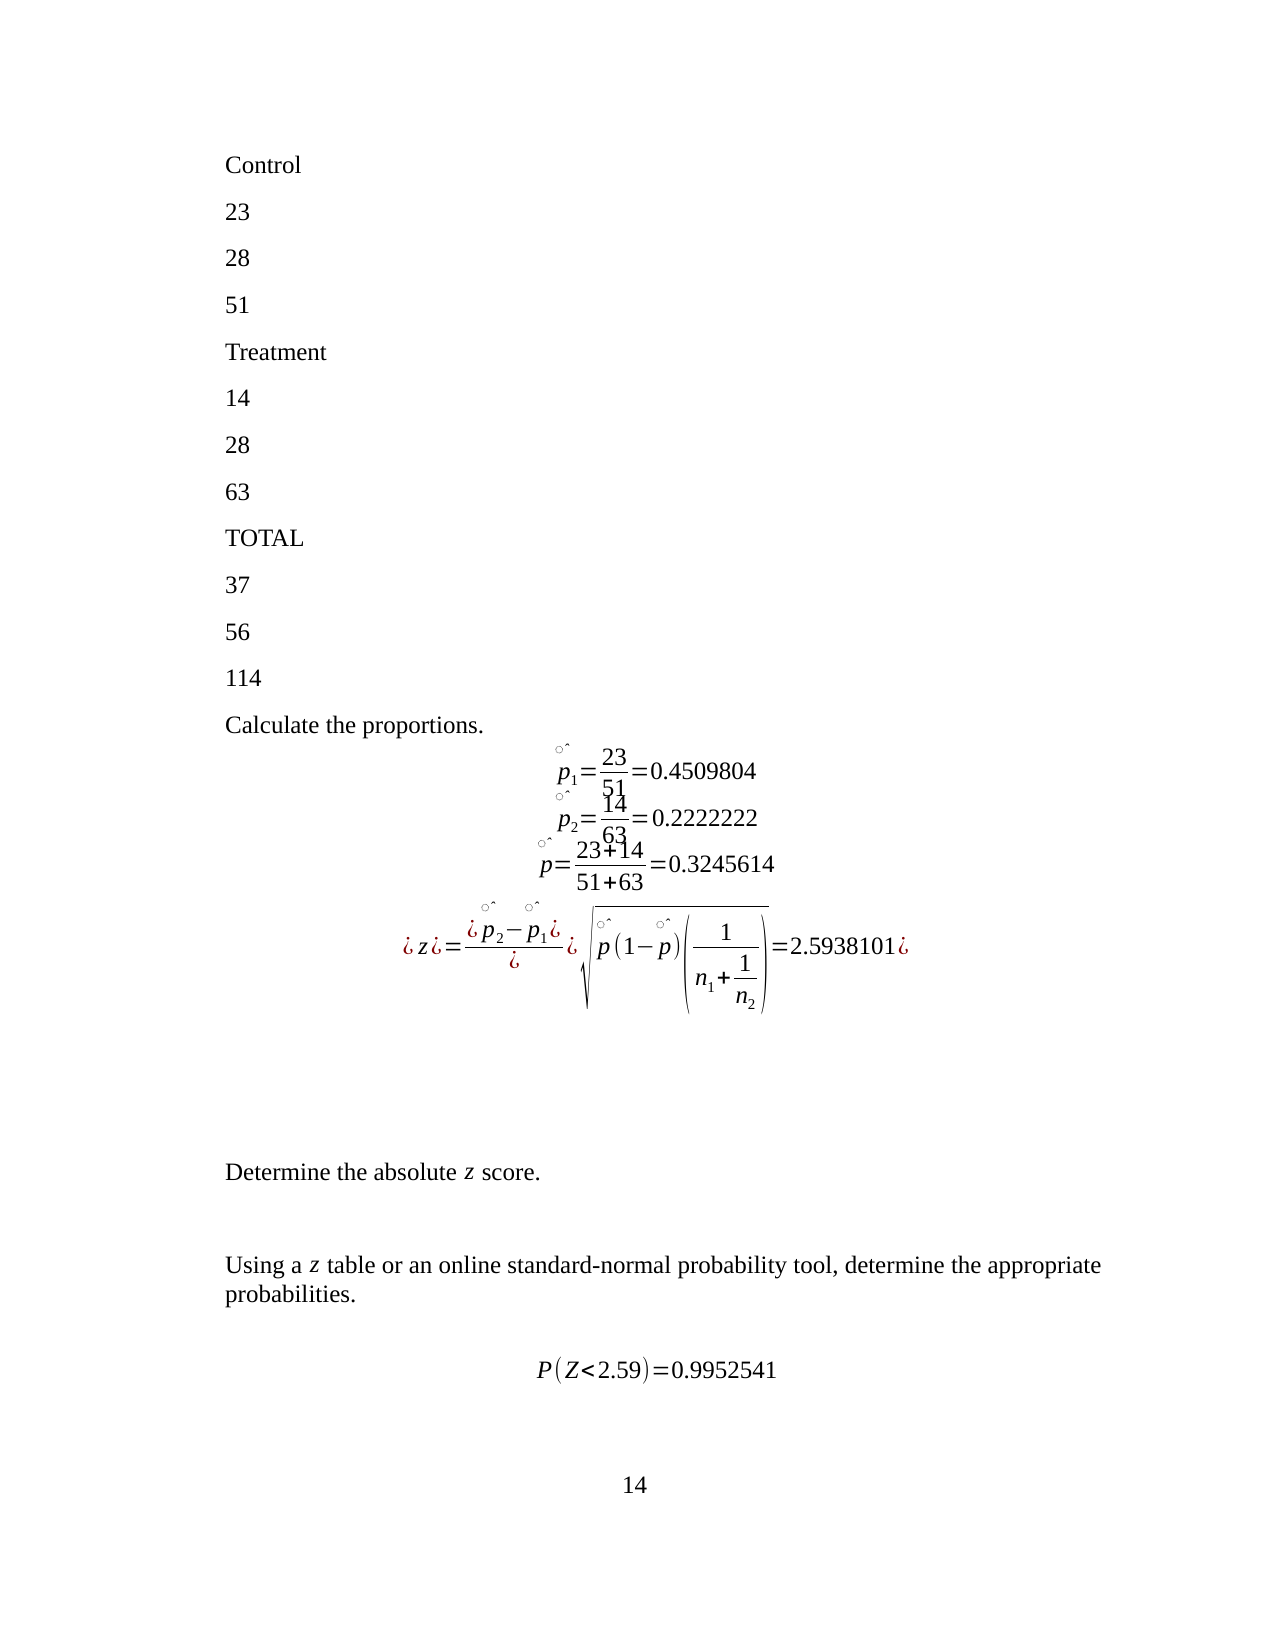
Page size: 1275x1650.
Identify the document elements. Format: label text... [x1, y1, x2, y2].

list Determine the absolute score. [187, 1157, 1125, 1186]
list 51 [187, 290, 1125, 319]
list TOTAL [187, 523, 1125, 552]
list 37 [187, 570, 1125, 599]
list 23 [187, 197, 1125, 225]
list Using a table or an online standard-normal probability tool, determine the appropriate probabilities. [187, 1251, 1125, 1308]
list 63 [187, 477, 1125, 505]
list 56 [187, 617, 1125, 645]
list 28 [187, 243, 1125, 272]
list 114 [187, 663, 1125, 692]
list Calculate the proportions. [187, 710, 1125, 739]
list 28 [187, 430, 1125, 459]
list Control [187, 150, 1125, 179]
list Treatment [187, 337, 1125, 365]
list 14 [187, 383, 1125, 412]
